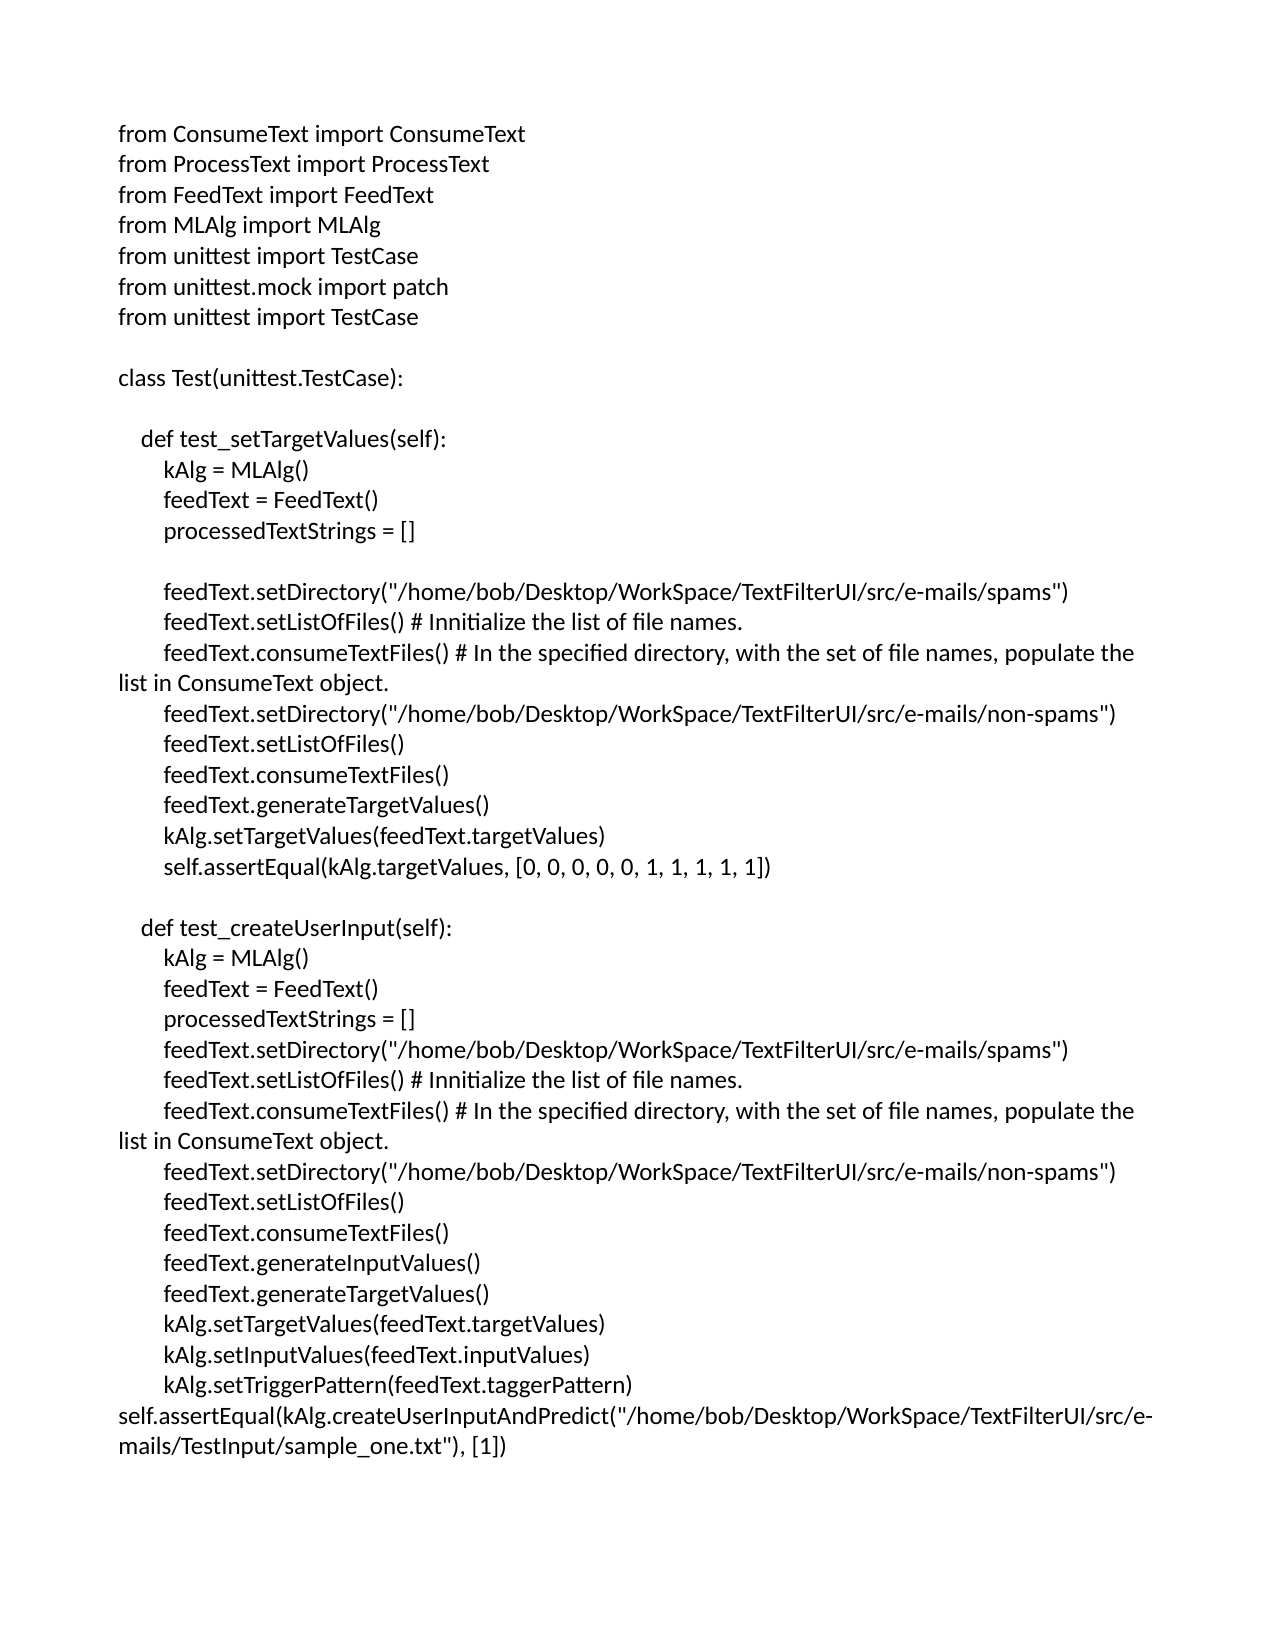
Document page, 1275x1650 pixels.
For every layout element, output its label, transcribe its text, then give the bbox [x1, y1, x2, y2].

text feedText = FeedText() [118, 973, 1157, 1003]
text kAlg.setInputValues(feedText.inputValues) [118, 1339, 1157, 1369]
text feedText.consumeTextFiles() # In the specified directory, with the set of file names, populate the list in ConsumeText object. [118, 637, 1157, 698]
text self.assertEqual(kAlg.createUserInputAndPredict("/home/bob/Desktop/WorkSpace/TextFilterUI/src/e-mails/TestInput/sample_one.txt"), [1]) [118, 1400, 1157, 1461]
text kAlg.setTargetValues(feedText.targetValues) [118, 1308, 1157, 1339]
text from ConsumeText import ConsumeText [118, 118, 1157, 149]
text feedText.consumeTextFiles() [118, 759, 1157, 789]
text feedText.consumeTextFiles() # In the specified directory, with the set of file names, populate the list in ConsumeText object. [118, 1095, 1157, 1156]
text kAlg.setTriggerPattern(feedText.taggerPattern) [118, 1369, 1157, 1400]
text feedText.consumeTextFiles() [118, 1217, 1157, 1247]
text def test_setTargetValues(self): [118, 423, 1157, 454]
text processedTextStrings = [] [118, 1003, 1157, 1034]
text from unittest import TestCase [118, 301, 1157, 332]
text feedText.setListOfFiles() # Innitialize the list of file names. [118, 606, 1157, 637]
text from ProcessText import ProcessText [118, 149, 1157, 179]
text from FeedText import FeedText [118, 179, 1157, 210]
text from unittest.mock import patch [118, 271, 1157, 301]
text feedText.setDirectory("/home/bob/Desktop/WorkSpace/TextFilterUI/src/e-mails/spams") [118, 1034, 1157, 1064]
text feedText.generateInputValues() [118, 1247, 1157, 1278]
text feedText.setListOfFiles() [118, 728, 1157, 759]
text from MLAlg import MLAlg [118, 210, 1157, 240]
text feedText.generateTargetValues() [118, 1278, 1157, 1308]
text self.assertEqual(kAlg.targetValues, [0, 0, 0, 0, 0, 1, 1, 1, 1, 1]) [118, 851, 1157, 881]
text from unittest import TestCase [118, 240, 1157, 271]
text kAlg = MLAlg() [118, 942, 1157, 973]
text feedText.setListOfFiles() # Innitialize the list of file names. [118, 1064, 1157, 1095]
text feedText = FeedText() [118, 484, 1157, 515]
text def test_createUserInput(self): [118, 912, 1157, 942]
text feedText.setDirectory("/home/bob/Desktop/WorkSpace/TextFilterUI/src/e-mails/spams") [118, 576, 1157, 606]
text kAlg = MLAlg() [118, 454, 1157, 484]
text kAlg.setTargetValues(feedText.targetValues) [118, 820, 1157, 851]
text feedText.generateTargetValues() [118, 789, 1157, 820]
text feedText.setListOfFiles() [118, 1186, 1157, 1217]
text feedText.setDirectory("/home/bob/Desktop/WorkSpace/TextFilterUI/src/e-mails/non-spams") [118, 698, 1157, 728]
text processedTextStrings = [] [118, 515, 1157, 545]
text feedText.setDirectory("/home/bob/Desktop/WorkSpace/TextFilterUI/src/e-mails/non-spams") [118, 1156, 1157, 1186]
text class Test(unittest.TestCase): [118, 362, 1157, 393]
